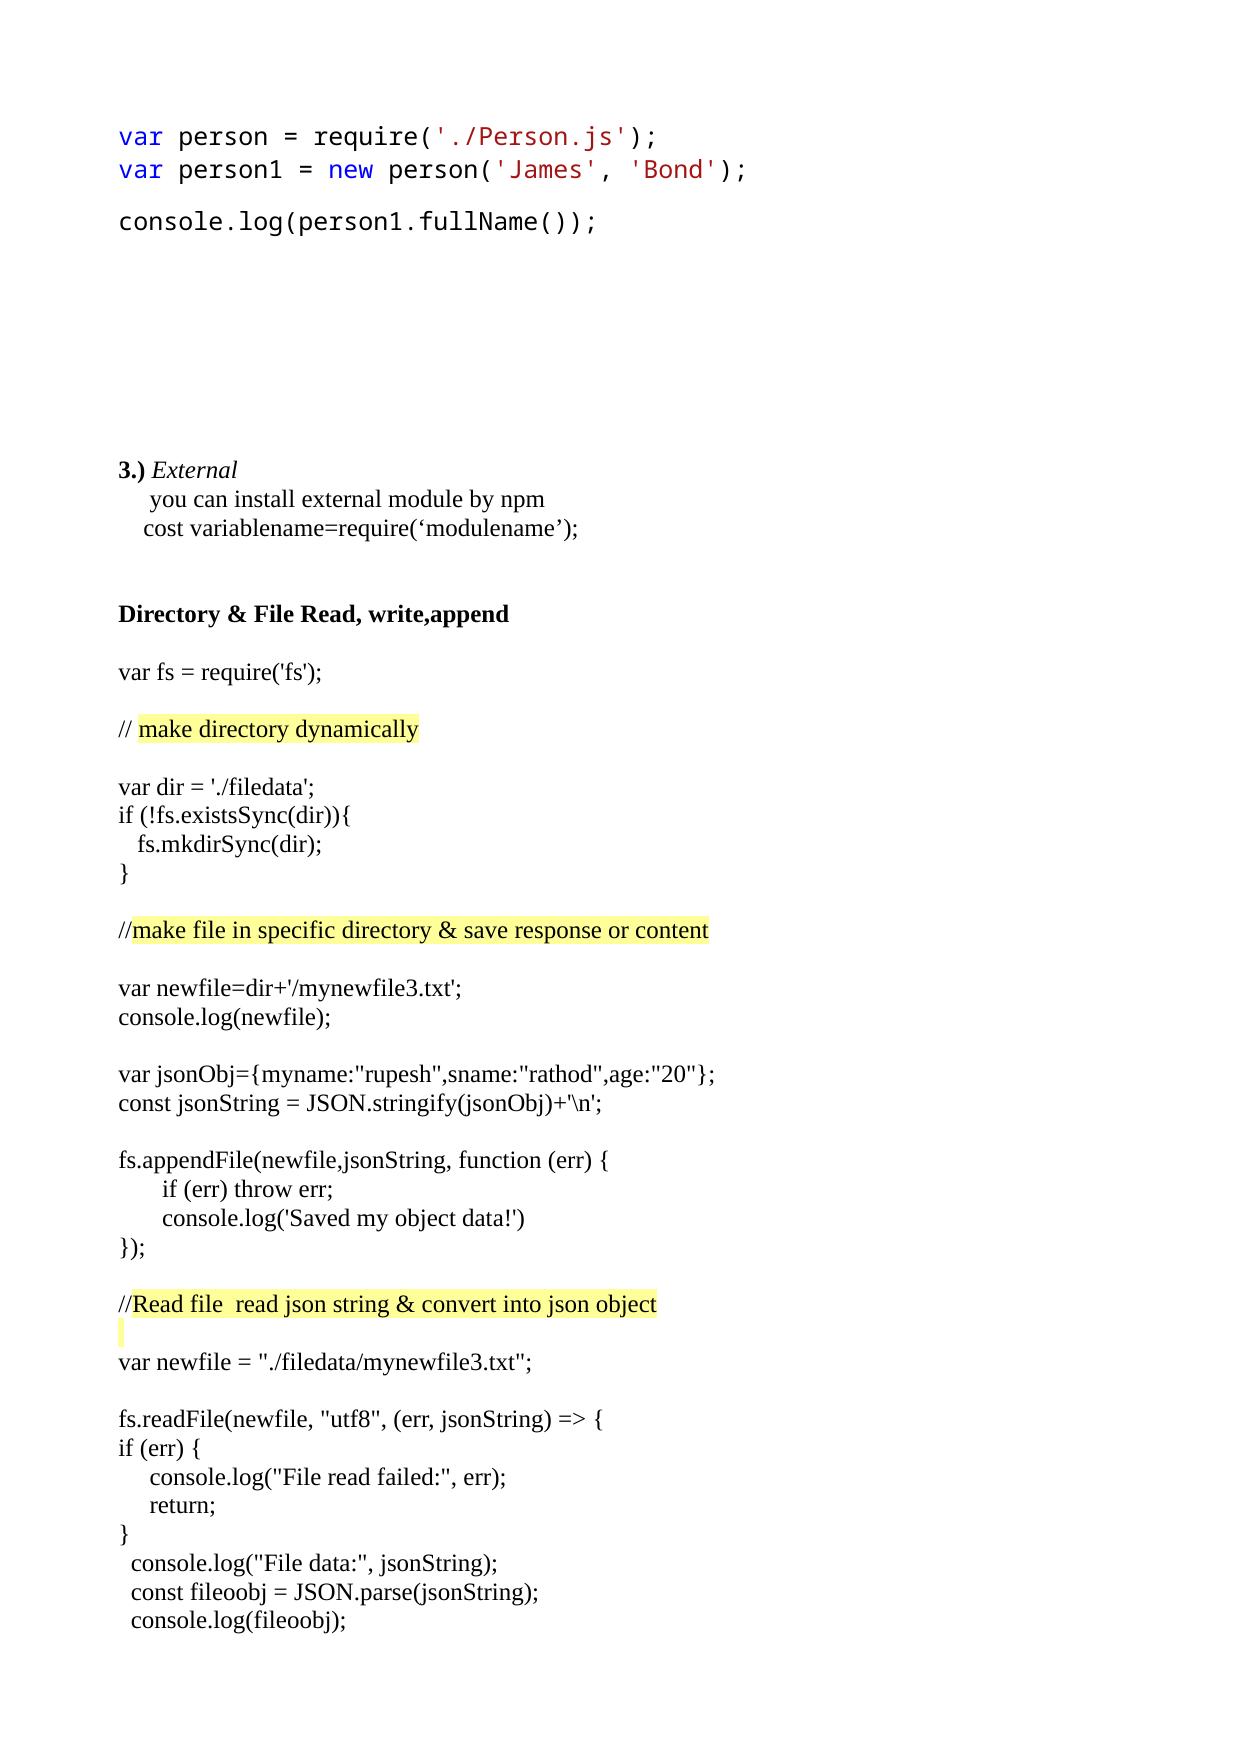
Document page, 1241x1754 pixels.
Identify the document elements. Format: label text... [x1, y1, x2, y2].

text } [118, 858, 1122, 887]
text fs.appendFile(newfile,jsonString, function (err) { [118, 1146, 1122, 1174]
text fs.mkdirSync(dir); [118, 829, 1122, 858]
text var person = require('./Person.js'); [118, 118, 1122, 152]
text if (err) { [118, 1433, 1122, 1462]
text 3.) External [118, 456, 1122, 484]
text console.log("File read failed:", err); [118, 1462, 1122, 1491]
text //Read file read json string & convert into json object [118, 1289, 1122, 1318]
text }); [118, 1232, 1122, 1261]
text fs.readFile(newfile, "utf8", (err, jsonString) => { [118, 1404, 1122, 1433]
text console.log("File data:", jsonString); [118, 1548, 1122, 1577]
text cost variablename=require(‘modulename’); [118, 513, 1122, 542]
text console.log(person1.fullName()); [118, 203, 1122, 237]
text console.log(newfile); [118, 1002, 1122, 1031]
text if (!fs.existsSync(dir)){ [118, 801, 1122, 829]
text const jsonString = JSON.stringify(jsonObj)+'\n'; [118, 1088, 1122, 1117]
text //make file in specific directory & save response or content [118, 916, 1122, 944]
text var fs = require('fs'); [118, 657, 1122, 686]
text // make directory dynamically [118, 714, 1122, 743]
text } [118, 1519, 1122, 1548]
text var jsonObj={myname:"rupesh",sname:"rathod",age:"20"}; [118, 1059, 1122, 1088]
text var dir = './filedata'; [118, 772, 1122, 801]
text var newfile=dir+'/mynewfile3.txt'; [118, 973, 1122, 1002]
text if (err) throw err; [118, 1174, 1122, 1203]
text you can install external module by npm [118, 484, 1122, 513]
text return; [118, 1491, 1122, 1519]
text var newfile = "./filedata/mynewfile3.txt"; [118, 1347, 1122, 1376]
text var person1 = new person('James', 'Bond'); [118, 152, 1122, 186]
text console.log('Saved my object data!') [118, 1203, 1122, 1232]
text Directory & File Read, write,append [118, 599, 1122, 628]
text console.log(fileoobj); [118, 1606, 1122, 1634]
text const fileoobj = JSON.parse(jsonString); [118, 1577, 1122, 1606]
